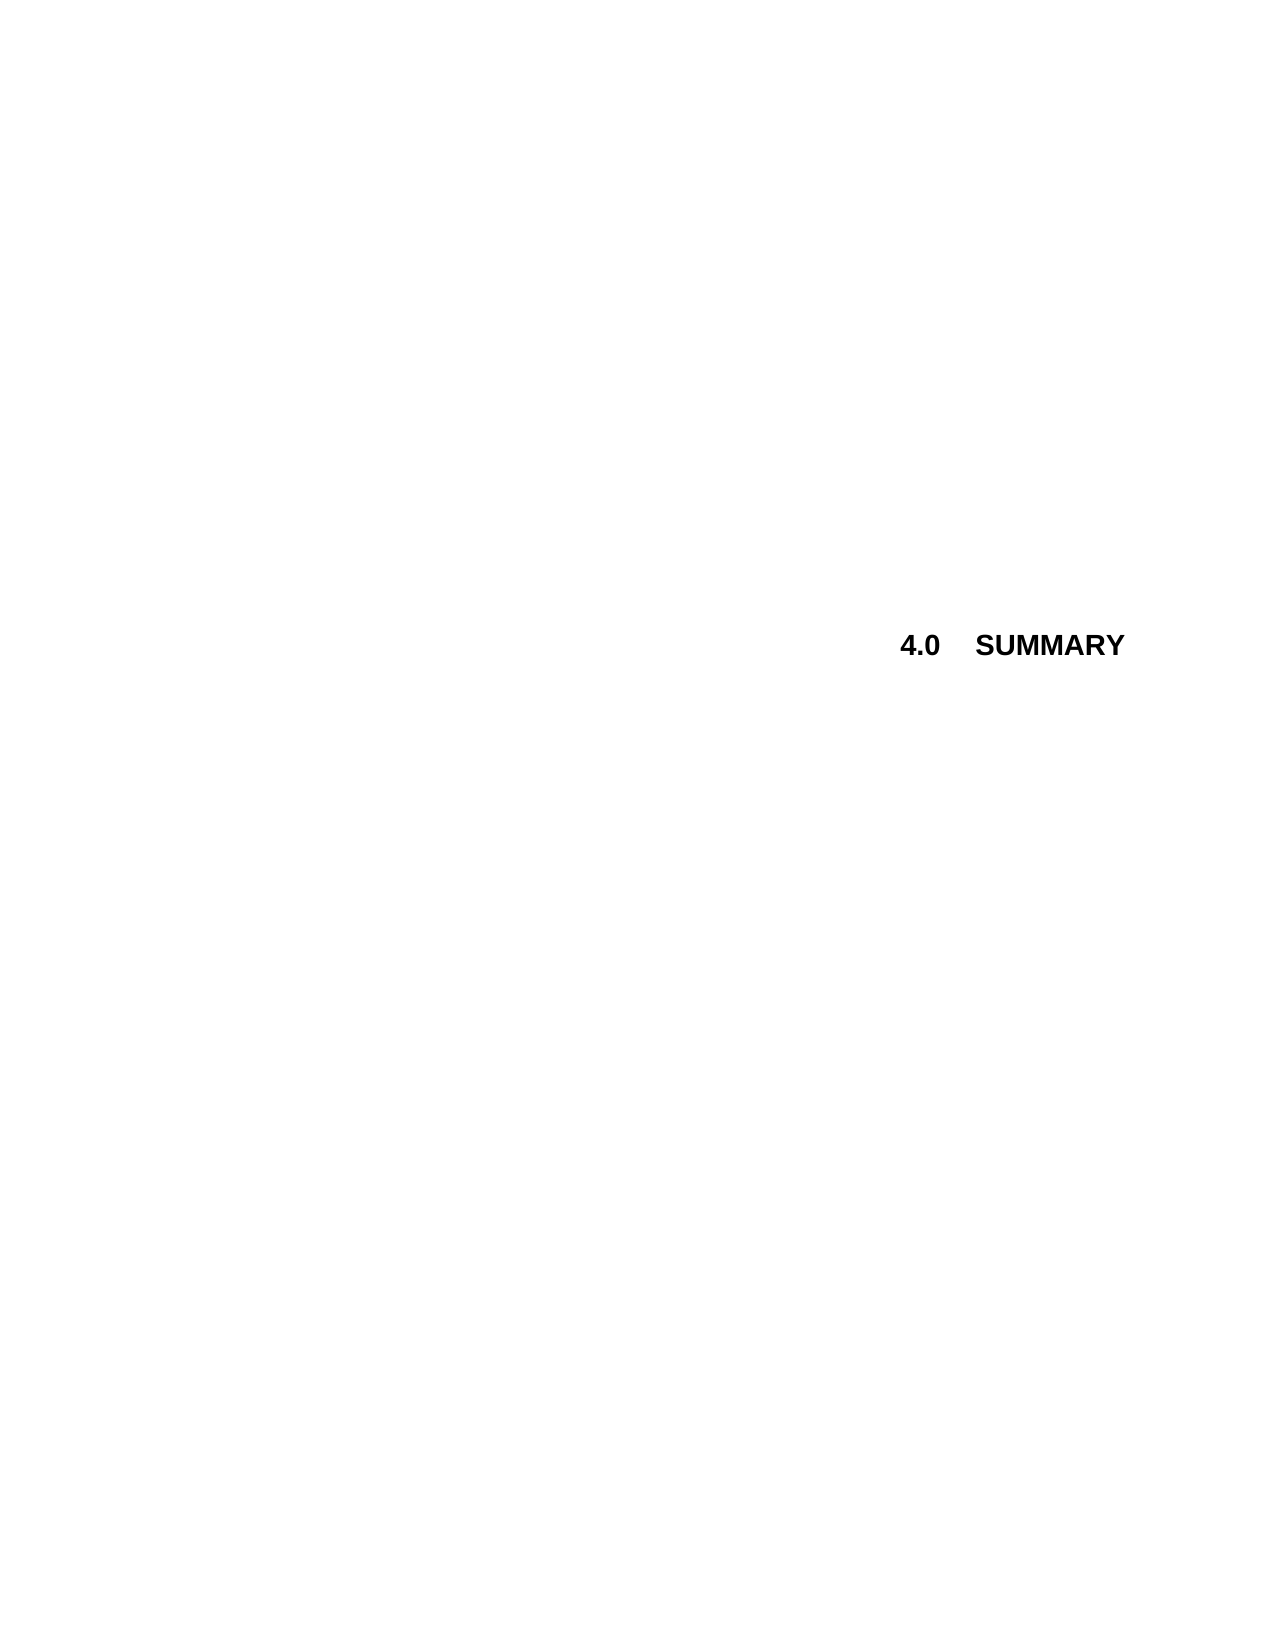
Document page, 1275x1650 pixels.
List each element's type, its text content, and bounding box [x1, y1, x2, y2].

text 4.0 SUMMARY [150, 628, 1125, 662]
